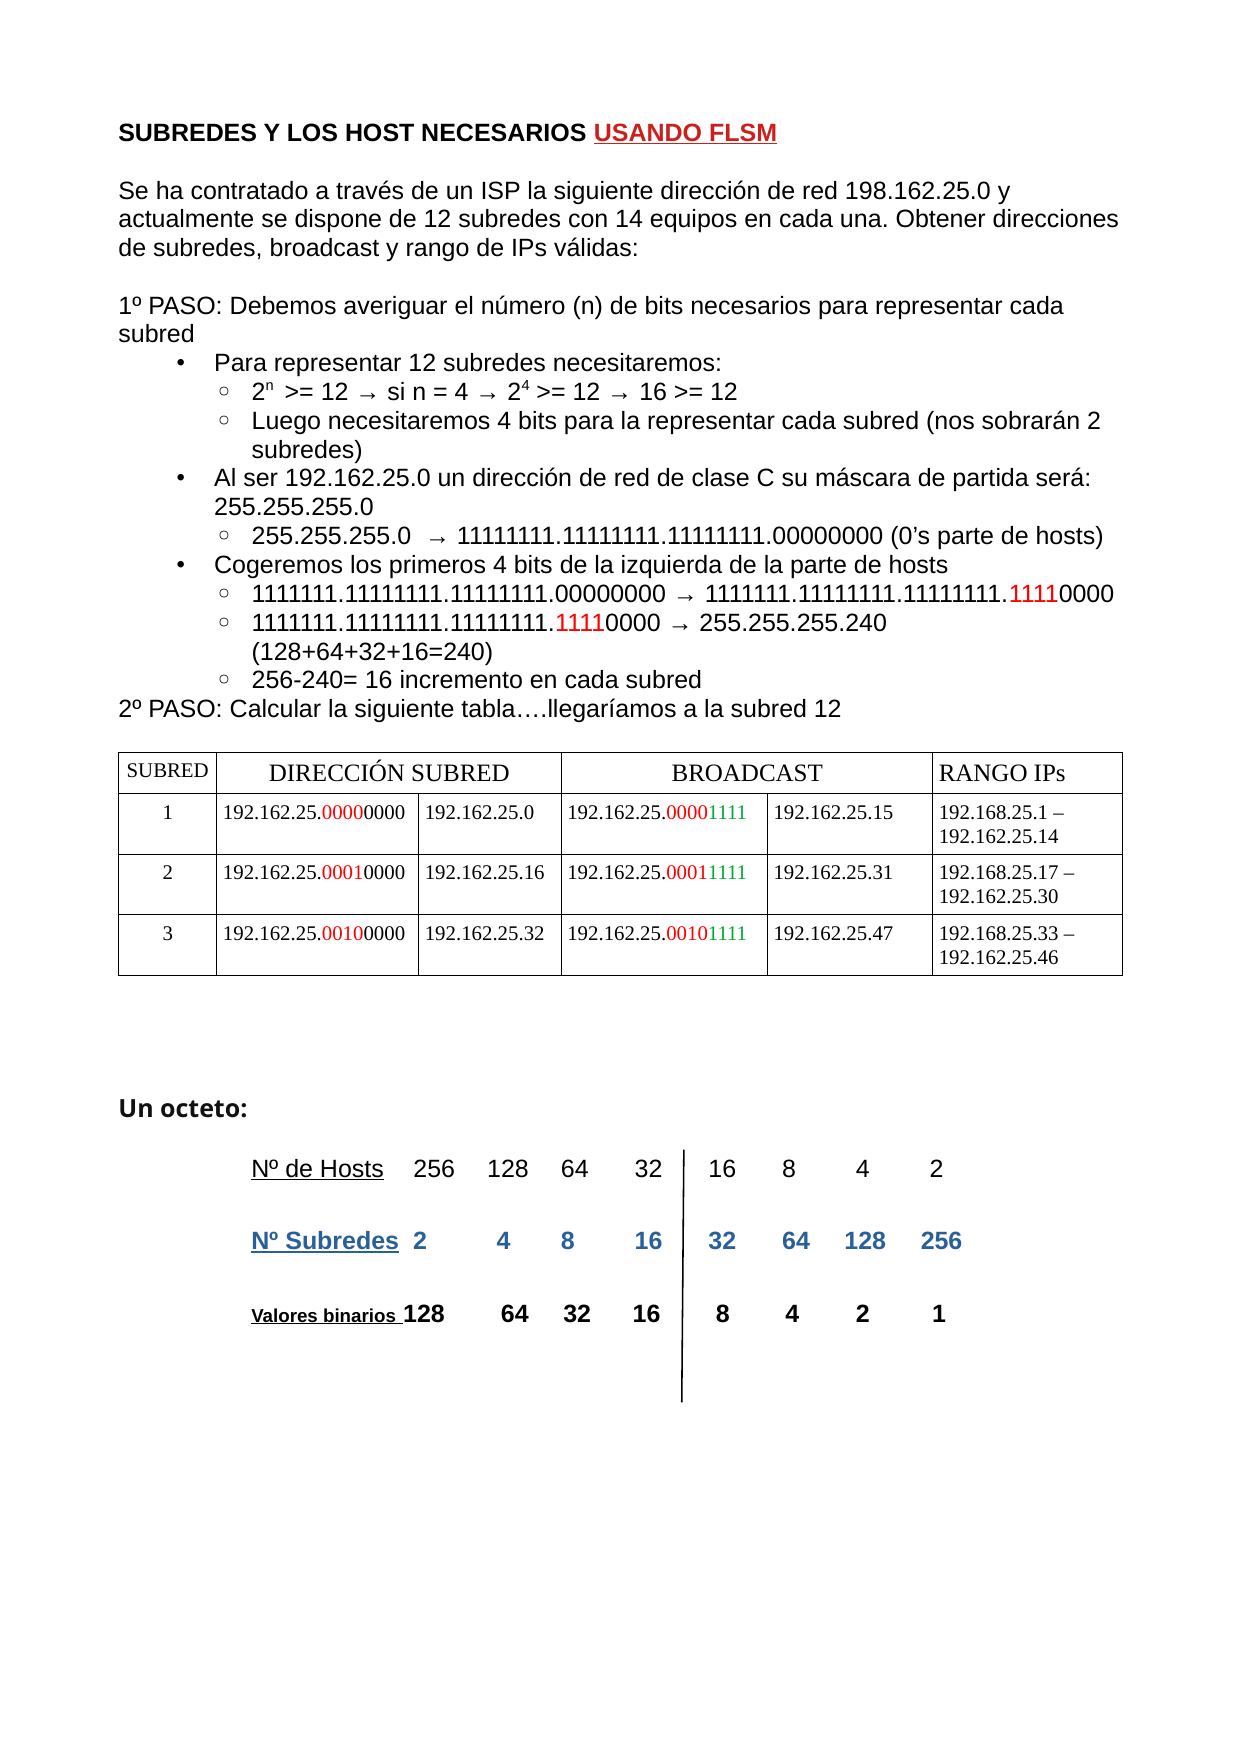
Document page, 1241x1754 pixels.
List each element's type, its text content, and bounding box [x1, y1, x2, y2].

list Luego necesitaremos 4 bits para la representar cada subred (nos sobrarán 2 subredes) [214, 406, 1122, 463]
table_cell 192.162.25.00101111 [562, 915, 767, 975]
text 8 4 2 1 [684, 1298, 1122, 1327]
list 2n >= 12 → si n = 4 → 24 >= 12 → 16 >= 12 [214, 377, 1122, 406]
table_header SUBRED [119, 753, 216, 793]
text Un octeto: [118, 1091, 1122, 1125]
table_cell 192.162.25.47 [768, 915, 932, 975]
table_cell 192.168.25.17 – 192.162.25.30 [933, 855, 1122, 914]
list Para representar 12 subredes necesitaremos: [176, 348, 1122, 377]
table_cell 3 [119, 915, 216, 975]
table_cell 192.162.25.32 [419, 915, 561, 975]
table_cell 192.162.25.00011111 [562, 855, 767, 914]
list Al ser 192.162.25.0 un dirección de red de clase C su máscara de partida será: 255.255.255.0 [176, 463, 1122, 521]
text 2º PASO: Calcular la siguiente tabla….llegaríamos a la subred 12 [118, 694, 1122, 723]
list Cogeremos los primeros 4 bits de la izquierda de la parte de hosts [176, 550, 1122, 579]
table_cell 192.162.25.00100000 [217, 915, 418, 975]
table_cell 192.168.25.1 – 192.162.25.14 [933, 794, 1122, 853]
table_header RANGO IPs [933, 753, 1122, 793]
table_cell 192.162.25.00010000 [217, 855, 418, 914]
table_header DIRECCIÓN SUBRED [217, 753, 561, 793]
text Valores binarios 128 64 32 16 [251, 1298, 681, 1327]
text Nº Subredes 2 4 8 16 [251, 1226, 682, 1255]
text Nº de Hosts 256 128 64 32 [251, 1154, 683, 1183]
text 32 64 128 256 [684, 1226, 1122, 1255]
list 1111111.11111111.11111111.11110000 → 255.255.255.240 (128+64+32+16=240) [214, 608, 1122, 665]
table_header BROADCAST [562, 753, 932, 793]
list 256-240= 16 incremento en cada subred [214, 665, 1122, 694]
table_cell 192.168.25.33 – 192.162.25.46 [933, 915, 1122, 975]
table_cell 192.162.25.00001111 [562, 794, 767, 853]
text 1º PASO: Debemos averiguar el número (n) de bits necesarios para representar cada subred [118, 291, 1122, 348]
table_cell 2 [119, 855, 216, 914]
list 255.255.255.0 → 11111111.11111111.11111111.00000000 (0’s parte de hosts) [214, 521, 1122, 550]
text 16 8 4 2 [685, 1154, 1122, 1183]
list 1111111.11111111.11111111.00000000 → 1111111.11111111.11111111.11110000 [214, 579, 1122, 608]
table_cell 192.162.25.31 [768, 855, 932, 914]
table_cell 192.162.25.16 [419, 855, 561, 914]
table_cell 1 [119, 794, 216, 853]
text SUBREDES Y LOS HOST NECESARIOS USANDO FLSM [118, 118, 1122, 147]
table_cell 192.162.25.0 [419, 794, 561, 853]
table_cell 192.162.25.00000000 [217, 794, 418, 853]
table_cell 192.162.25.15 [768, 794, 932, 853]
text Se ha contratado a través de un ISP la siguiente dirección de red 198.162.25.0 y actualmente se dispone de 12 subredes con 14 equipos en cada una. Obtener direcciones de subredes, broadcast y rango de IPs válidas: [118, 176, 1122, 262]
